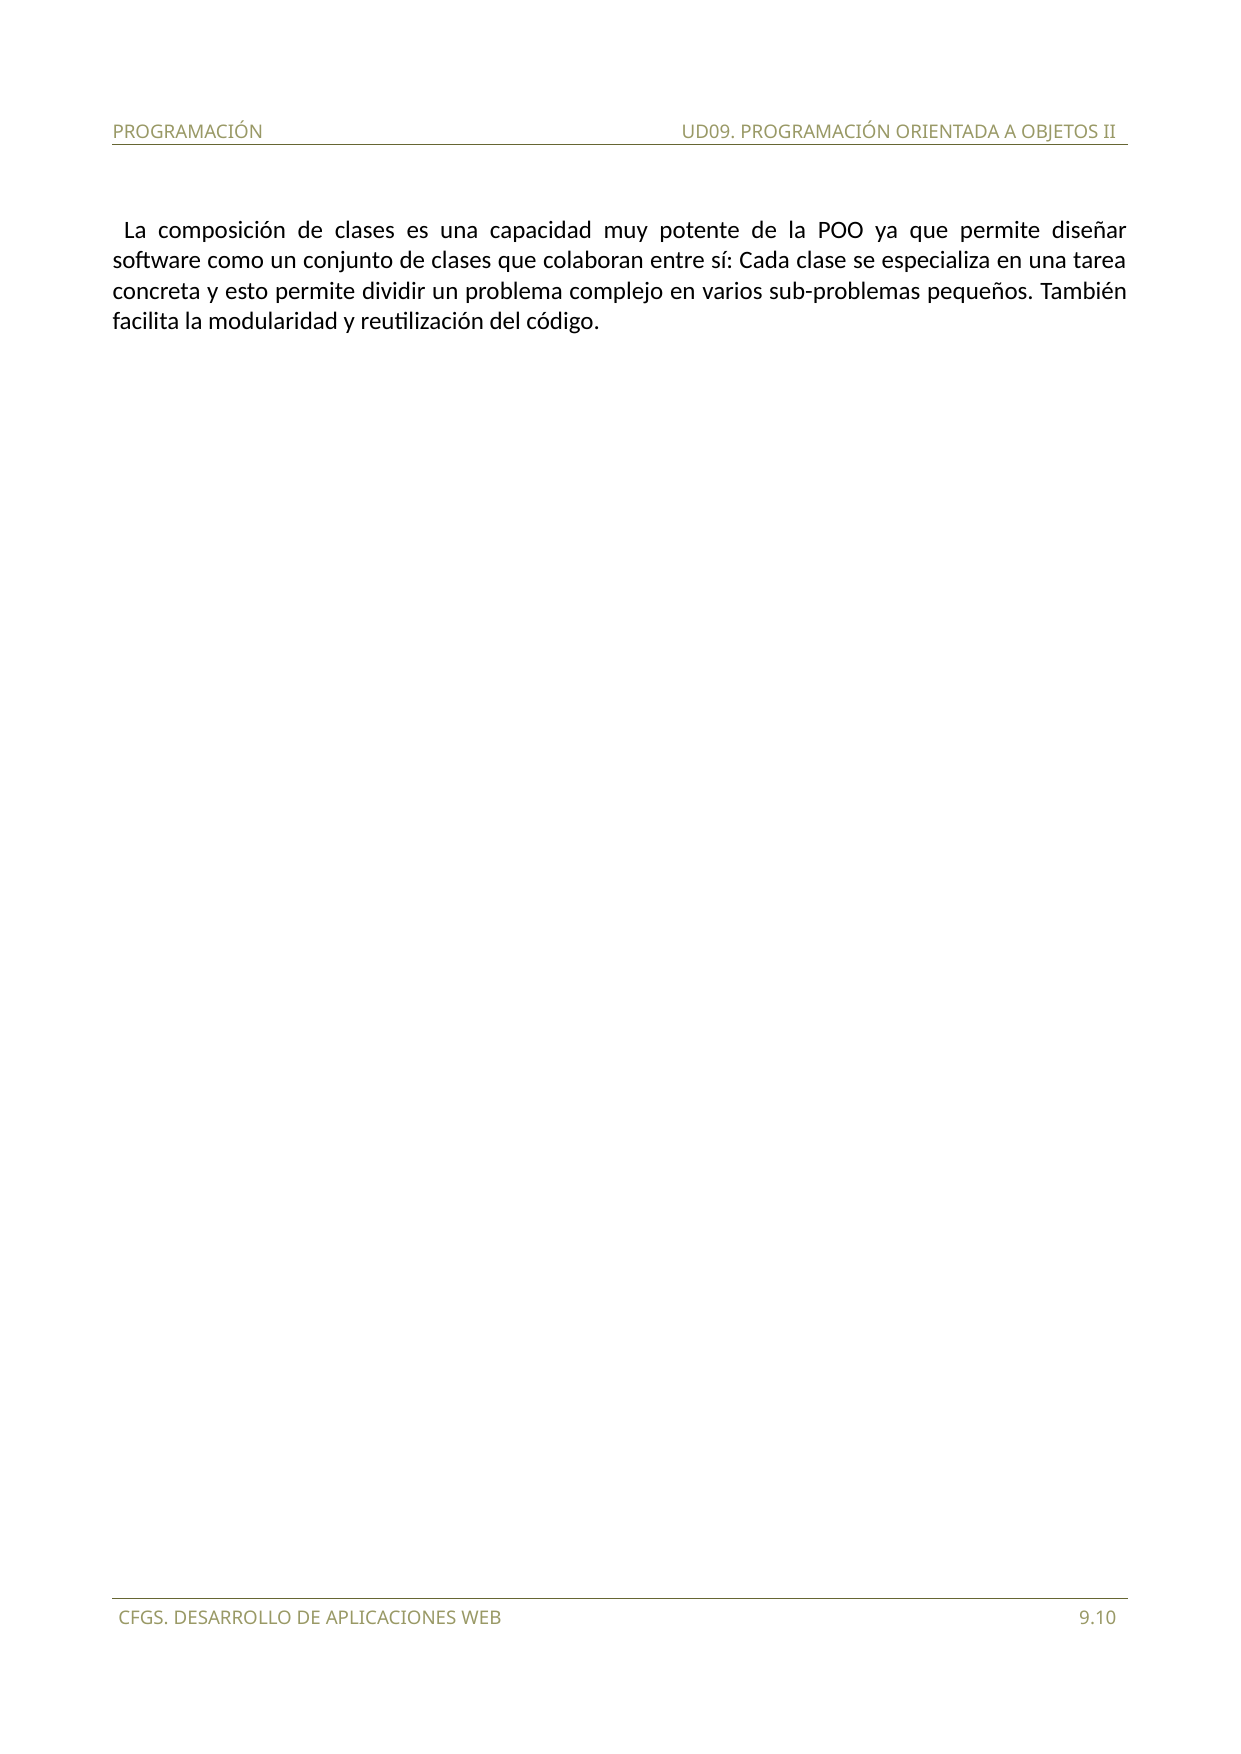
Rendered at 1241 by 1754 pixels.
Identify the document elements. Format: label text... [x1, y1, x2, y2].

text La composición de clases es una capacidad muy potente de la POO ya que permite diseñar software como un conjunto de clases que colaboran entre sí: Cada clase se especializa en una tarea concreta y esto permite dividir un problema complejo en varios sub-problemas pequeños. También facilita la modularidad y reutilización del código. [112, 214, 1128, 336]
